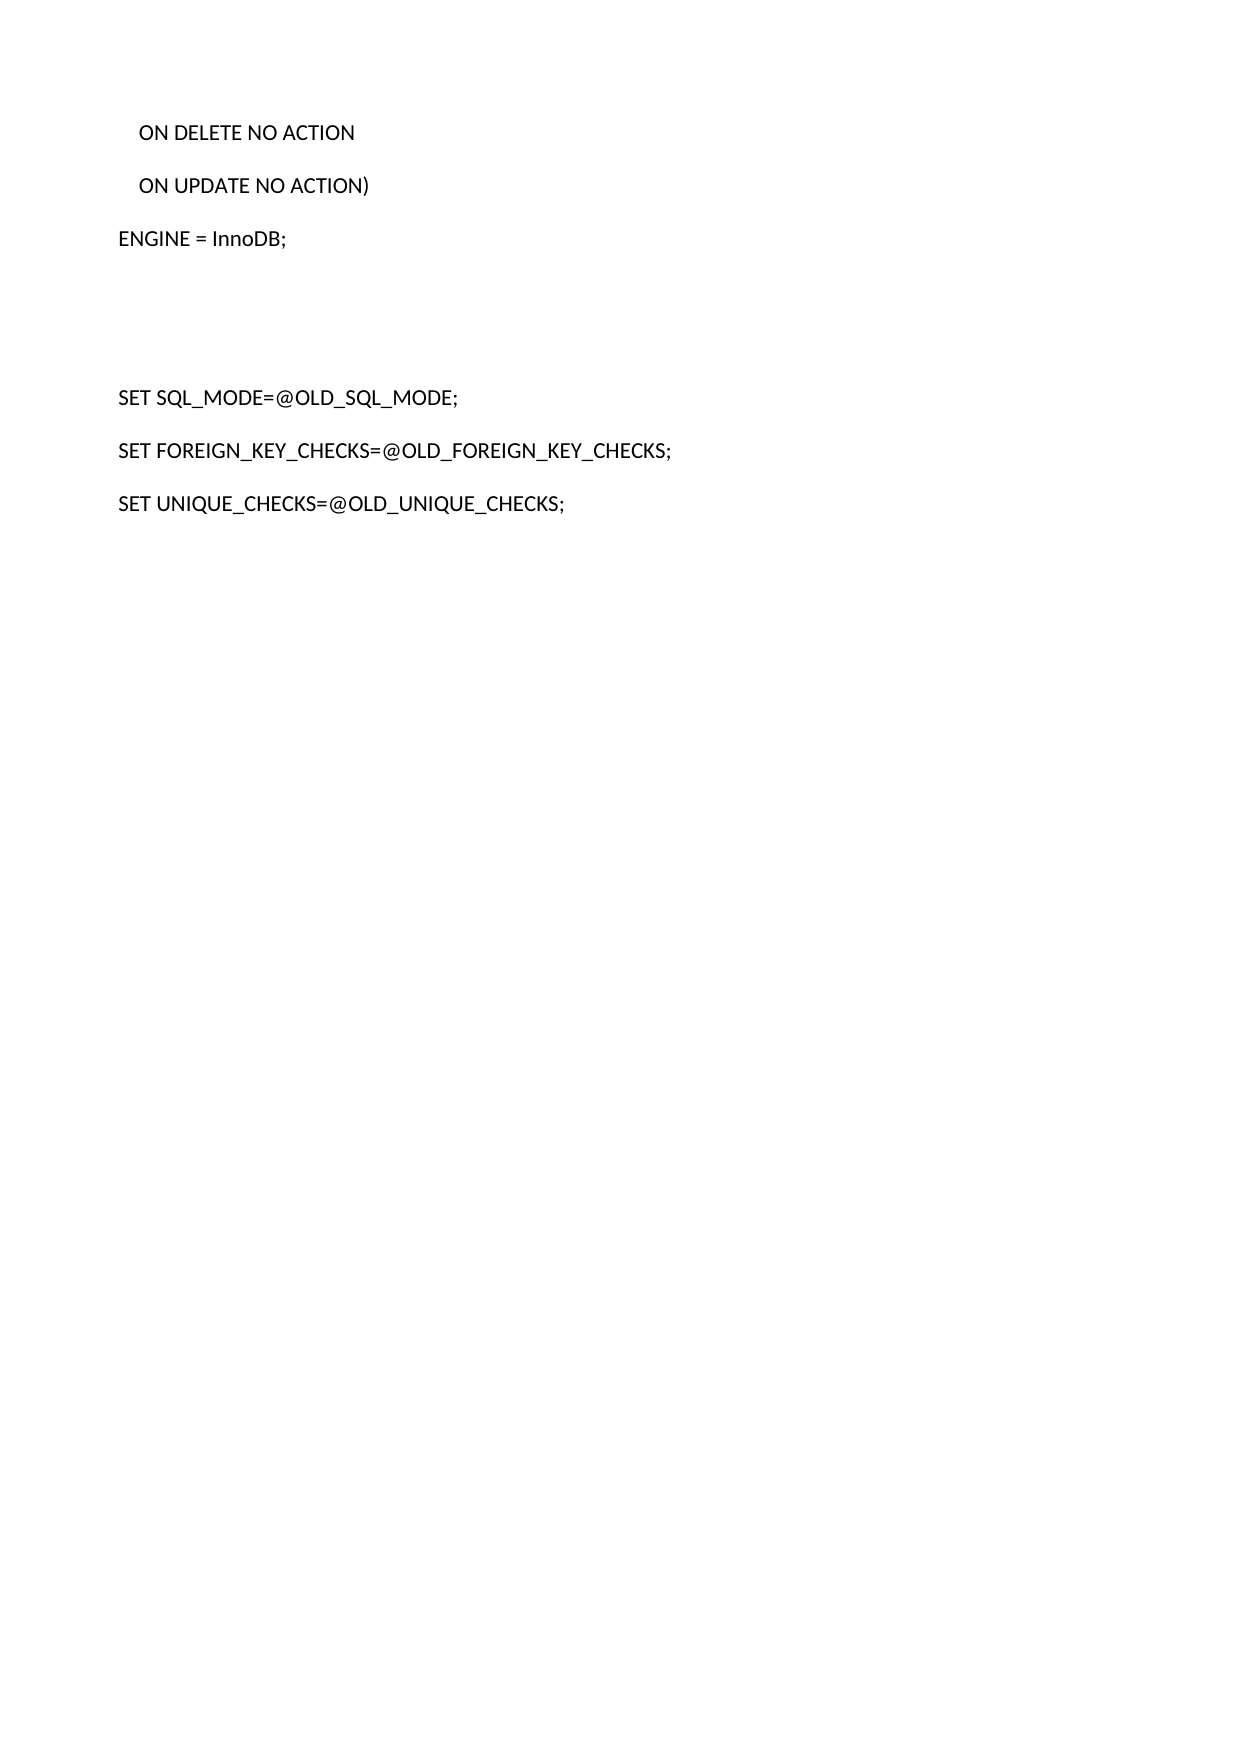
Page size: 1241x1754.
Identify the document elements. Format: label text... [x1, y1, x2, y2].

text SET SQL_MODE=@OLD_SQL_MODE; [118, 383, 1122, 411]
text ON UPDATE NO ACTION) [118, 171, 1122, 199]
text SET UNIQUE_CHECKS=@OLD_UNIQUE_CHECKS; [118, 489, 1122, 517]
text ON DELETE NO ACTION [118, 118, 1122, 146]
text SET FOREIGN_KEY_CHECKS=@OLD_FOREIGN_KEY_CHECKS; [118, 436, 1122, 464]
text ENGINE = InnoDB; [118, 224, 1122, 252]
